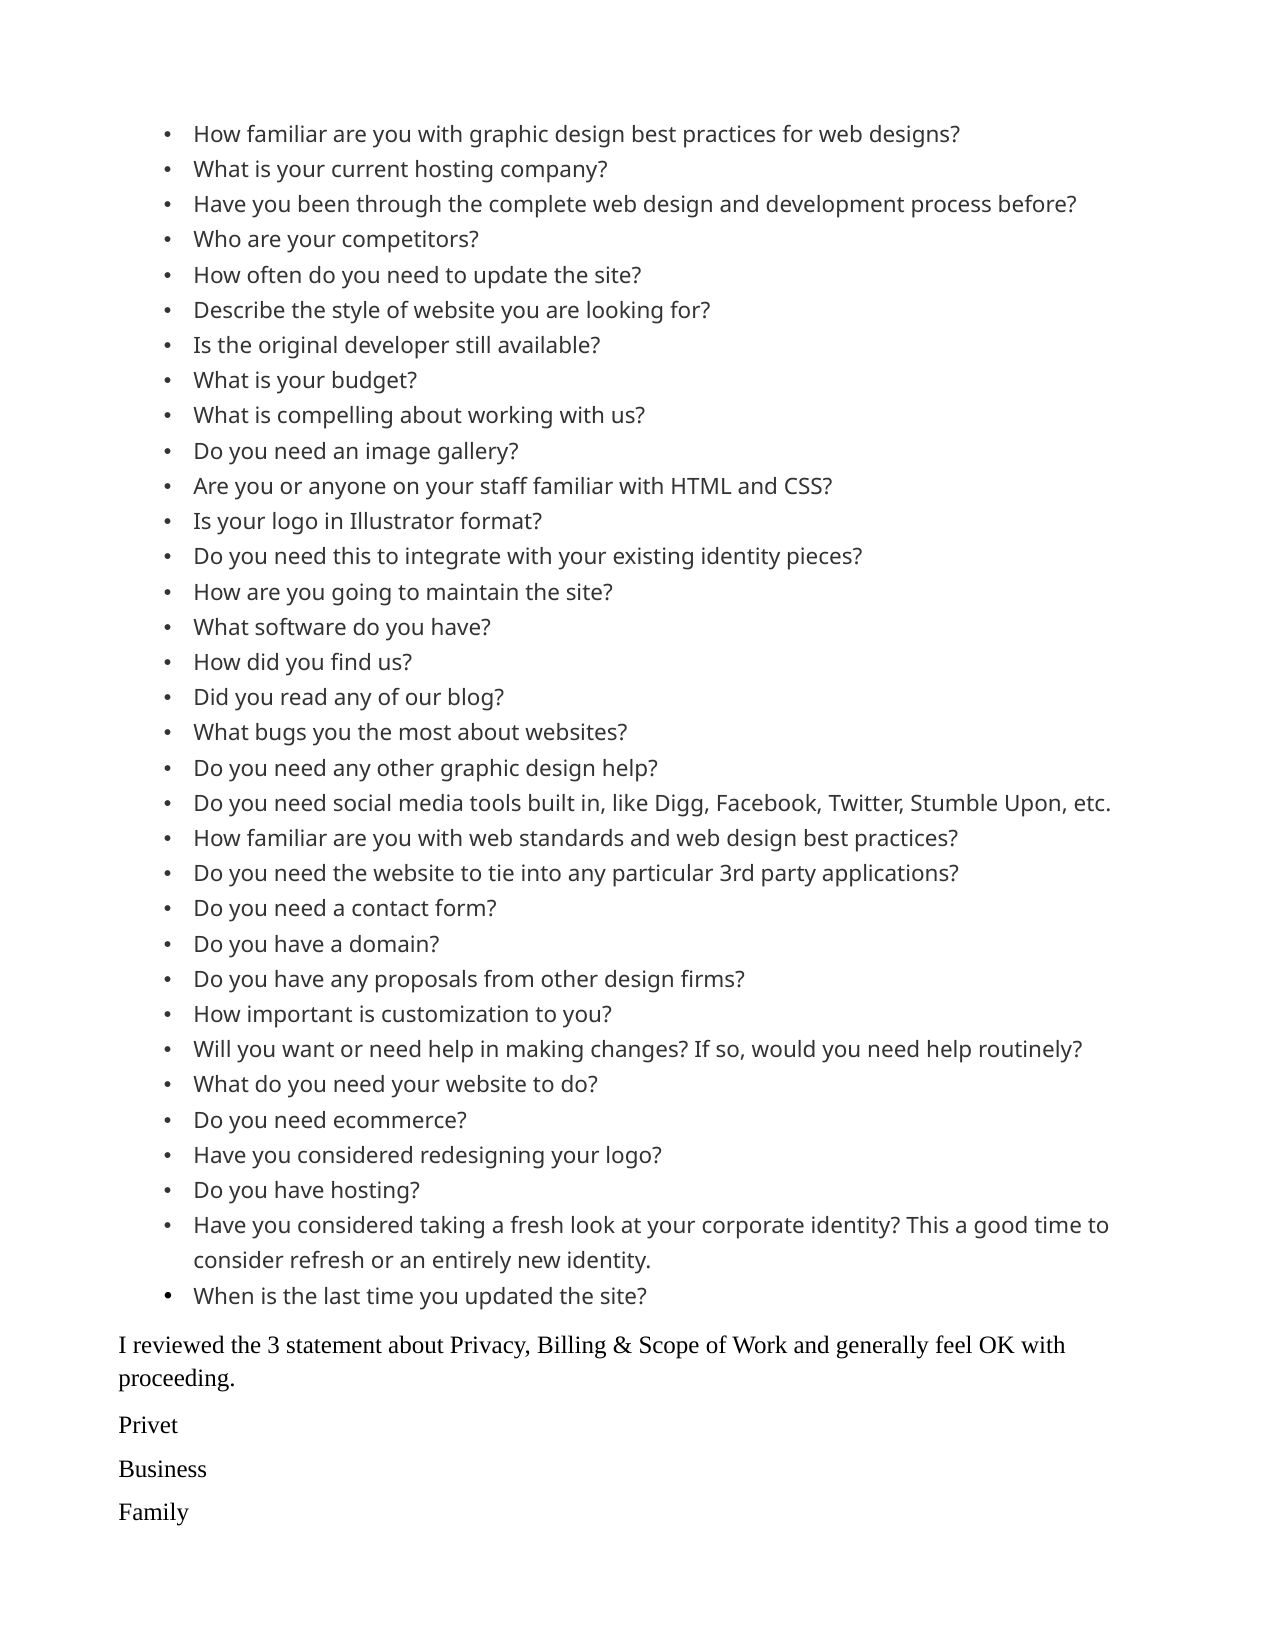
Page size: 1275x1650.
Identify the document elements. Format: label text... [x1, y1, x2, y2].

list Describe the style of website you are looking for? [164, 294, 1157, 325]
list When is the last time you updated the site? [164, 1280, 1157, 1311]
list What bugs you the most about websites? [164, 717, 1157, 747]
list What is compelling about working with us? [164, 400, 1157, 430]
list What software do you have? [164, 611, 1157, 642]
text I reviewed the 3 statement about Privacy, Billing & Scope of Work and generally feel OK with proceeding. [118, 1330, 1157, 1392]
list How familiar are you with graphic design best practices for web designs? [164, 118, 1157, 149]
list Is your logo in Illustrator format? [164, 505, 1157, 536]
list What is your current hosting company? [164, 153, 1157, 184]
text Family [118, 1497, 1157, 1526]
list How often do you need to update the site? [164, 259, 1157, 289]
list How did you find us? [164, 646, 1157, 677]
list Do you need the website to tie into any particular 3rd party applications? [164, 857, 1157, 888]
list Have you been through the complete web design and development process before? [164, 188, 1157, 219]
list How important is customization to you? [164, 998, 1157, 1029]
list Will you want or need help in making changes? If so, would you need help routinely? [164, 1033, 1157, 1064]
list Do you have hosting? [164, 1174, 1157, 1205]
list How are you going to maintain the site? [164, 576, 1157, 606]
list Do you need any other graphic design help? [164, 752, 1157, 782]
list Did you read any of our blog? [164, 681, 1157, 712]
list Is the original developer still available? [164, 329, 1157, 360]
list What do you need your website to do? [164, 1069, 1157, 1099]
text Business [118, 1454, 1157, 1482]
list Are you or anyone on your staff familiar with HTML and CSS? [164, 470, 1157, 501]
list Do you need social media tools built in, like Digg, Facebook, Twitter, Stumble Upon, etc. [164, 787, 1157, 818]
list What is your budget? [164, 364, 1157, 395]
list Who are your competitors? [164, 224, 1157, 254]
list How familiar are you with web standards and web design best practices? [164, 822, 1157, 853]
list Do you have a domain? [164, 928, 1157, 958]
list Do you have any proposals from other design firms? [164, 963, 1157, 994]
list Have you considered redesigning your logo? [164, 1139, 1157, 1170]
list Do you need this to integrate with your existing identity pieces? [164, 541, 1157, 571]
list Have you considered taking a fresh look at your corporate identity? This a good time to consider refresh or an entirely new identity. [164, 1209, 1157, 1275]
list Do you need ecommerce? [164, 1104, 1157, 1134]
list Do you need a contact form? [164, 893, 1157, 923]
text Privet [118, 1410, 1157, 1439]
list Do you need an image gallery? [164, 435, 1157, 466]
